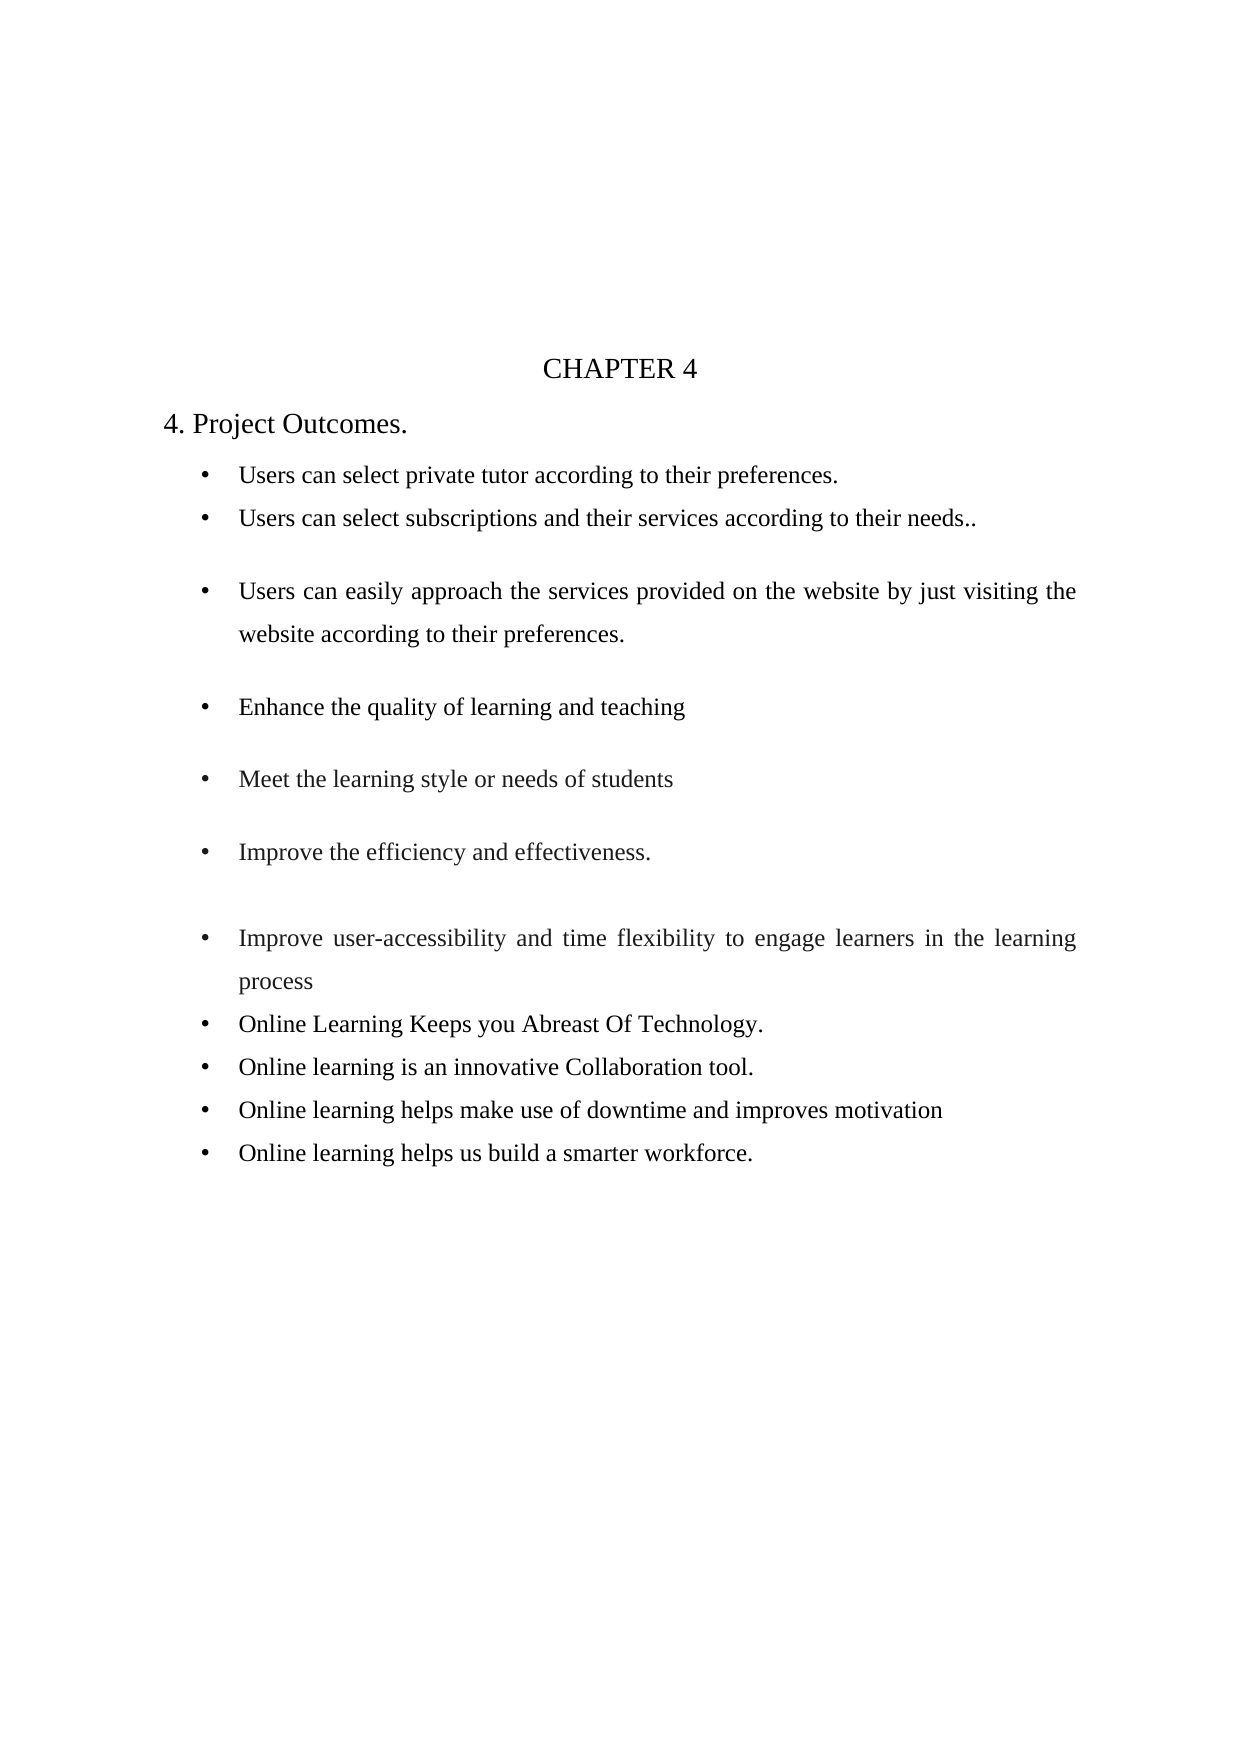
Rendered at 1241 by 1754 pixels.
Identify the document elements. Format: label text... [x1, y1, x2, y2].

list Enhance the quality of learning and teaching [201, 692, 1077, 720]
list Improve user-accessibility and time flexibility to engage learners in the learning process [201, 923, 1077, 995]
list Online learning helps make use of downtime and improves motivation [201, 1095, 1077, 1124]
text CHAPTER 4 [163, 352, 1077, 385]
list Online learning helps us build a smarter workforce. [201, 1138, 1077, 1167]
text 4. Project Outcomes. [163, 406, 1077, 439]
list Online Learning Keeps you Abreast Of Technology. [201, 1009, 1077, 1038]
list Users can select subscriptions and their services according to their needs.. [201, 503, 1077, 532]
list Users can easily approach the services provided on the website by just visiting the website according to their preferences. [201, 576, 1077, 648]
list Improve the efficiency and effectiveness. [201, 837, 1077, 865]
list Users can select private tutor according to their preferences. [201, 460, 1077, 489]
list Meet the learning style or needs of students [201, 764, 1077, 793]
list Online learning is an innovative Collaboration tool. [201, 1052, 1077, 1081]
